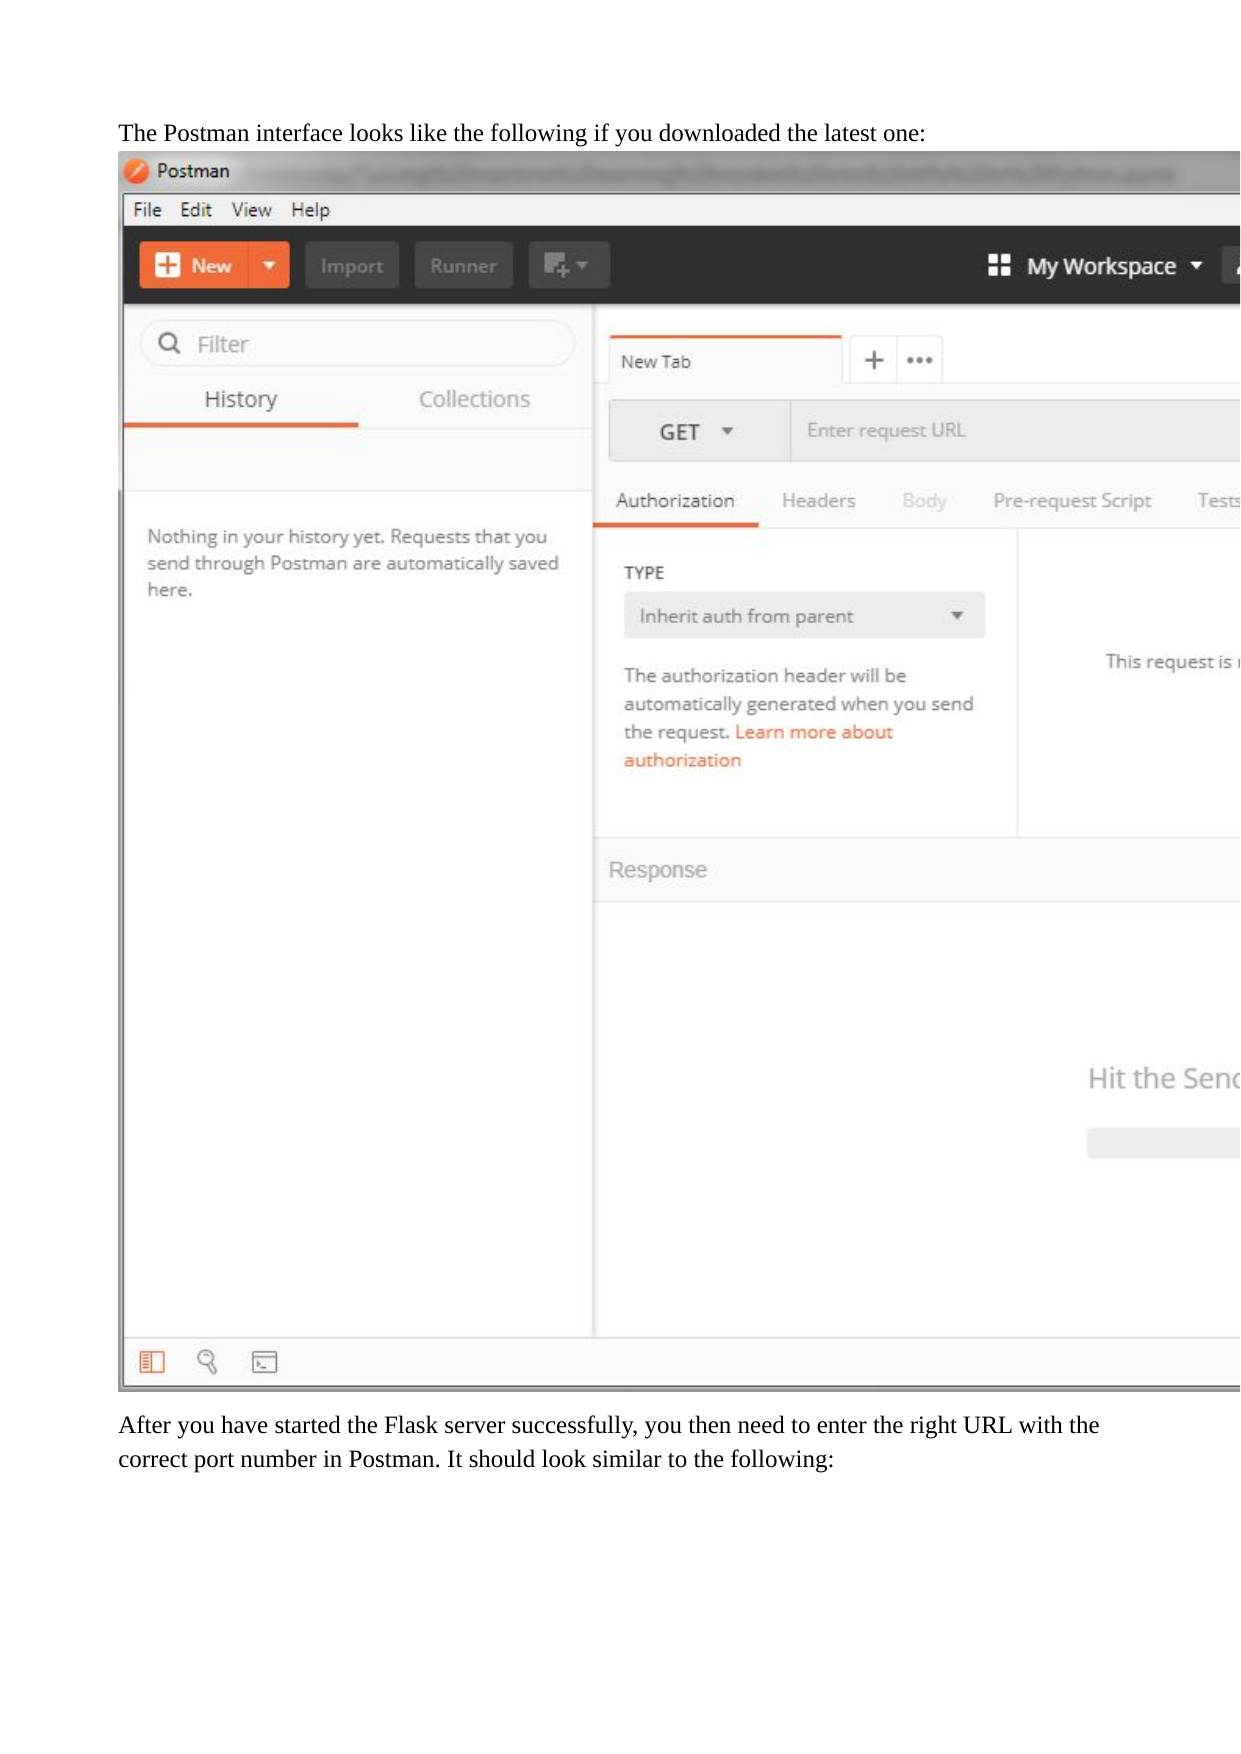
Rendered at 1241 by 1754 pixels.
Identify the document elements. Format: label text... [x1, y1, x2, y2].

text The Postman interface looks like the following if you downloaded the latest one: [118, 118, 1122, 151]
picture [118, 151, 1241, 1392]
text After you have started the Flask server successfully, you then need to enter the right URL with the correct port number in Postman. It should look similar to the following: [118, 1411, 1122, 1472]
